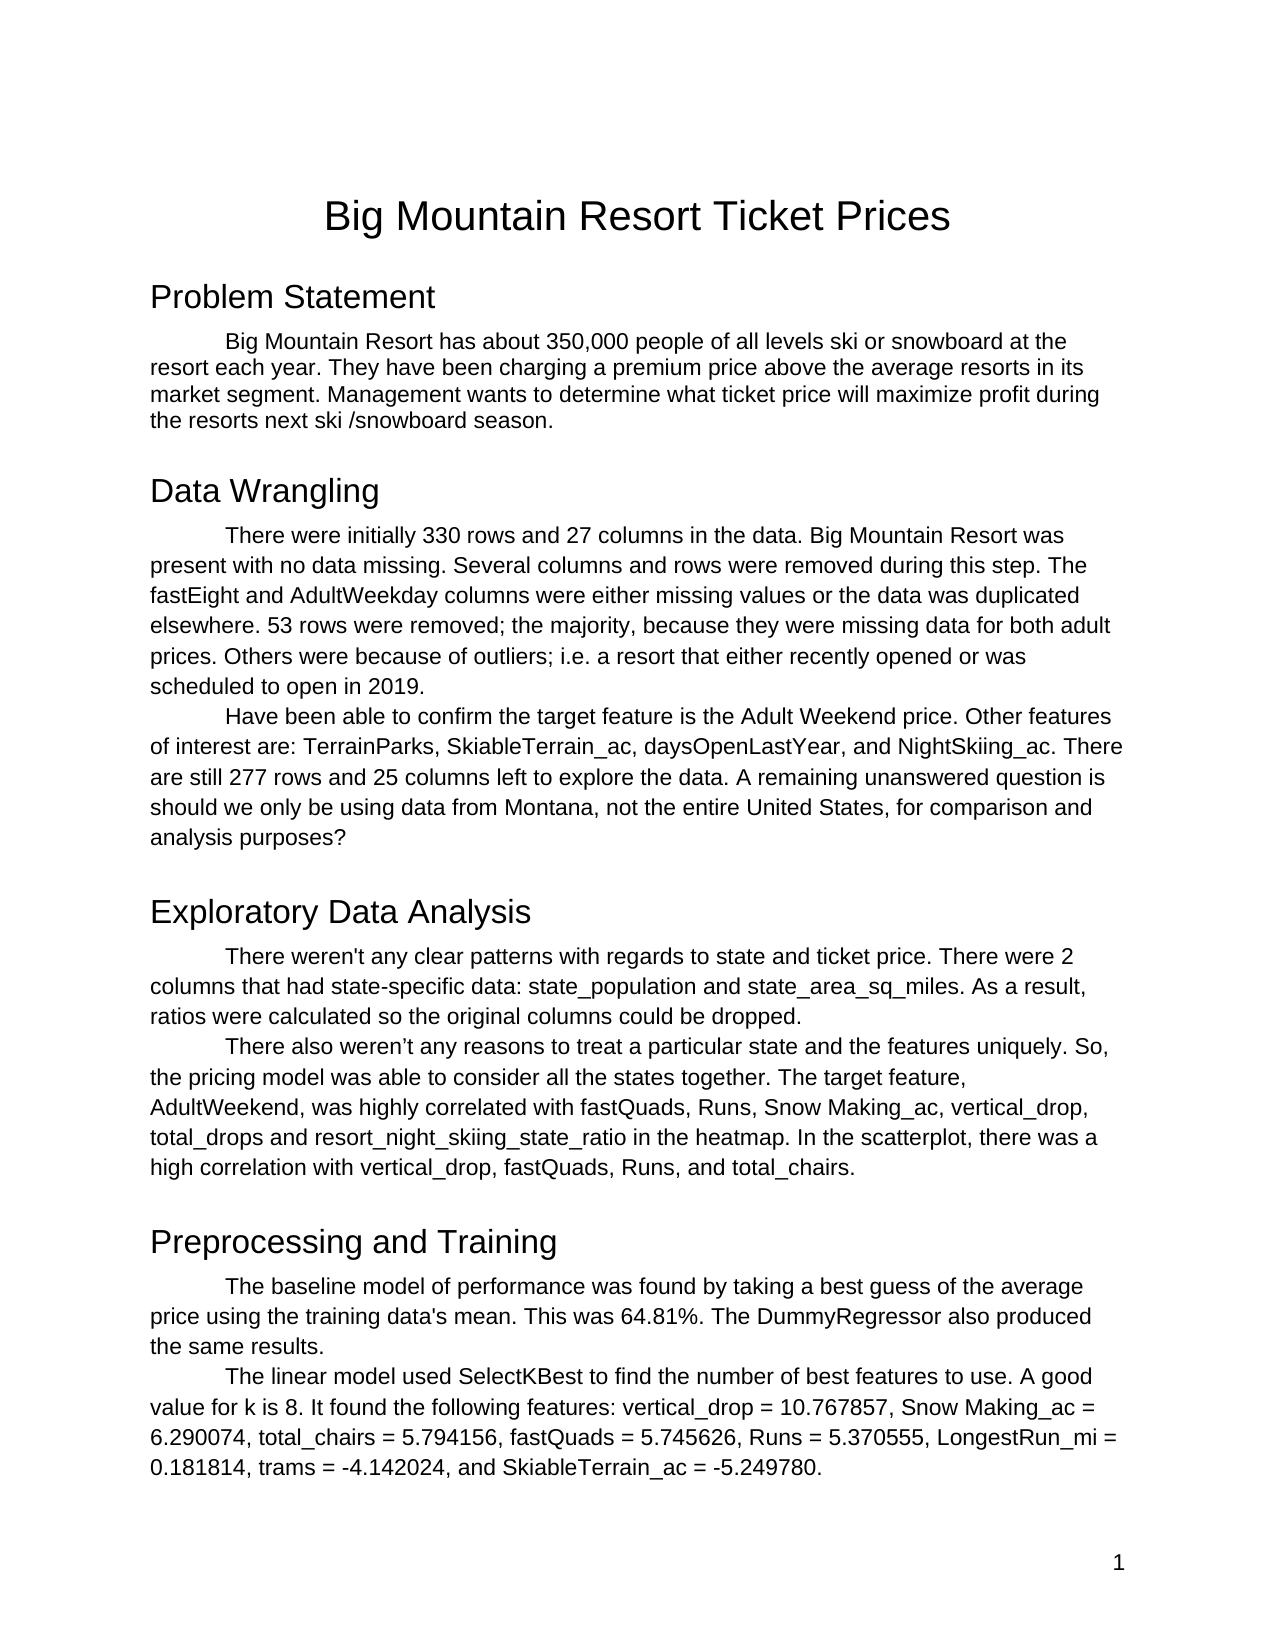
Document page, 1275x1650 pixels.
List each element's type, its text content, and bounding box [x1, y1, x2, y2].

subtitle Big Mountain Resort Ticket Prices [150, 192, 1125, 239]
subtitle Preprocessing and Training [150, 1222, 1125, 1260]
subtitle Data Wrangling [150, 471, 1125, 509]
subtitle Exploratory Data Analysis [150, 892, 1125, 930]
text There were initially 330 rows and 27 columns in the data. Big Mountain Resort was present with no data missing. Several columns and rows were removed during this step. The fastEight and AdultWeekday columns were either missing values or the data was duplicated elsewhere. 53 rows were removed; the majority, because they were missing data for both adult prices. Others were because of outliers; i.e. a resort that either recently opened or was scheduled to open in 2019. [150, 522, 1125, 699]
text The linear model used SelectKBest to find the number of best features to use. A good value for k is 8. It found the following features: vertical_drop = 10.767857, Snow Making_ac = 6.290074, total_chairs = 5.794156, fastQuads = 5.745626, Runs = 5.370555, LongestRun_mi = 0.181814, trams = -4.142024, and SkiableTerrain_ac = -5.249780. [150, 1363, 1125, 1480]
text There weren't any clear patterns with regards to state and ticket price. There were 2 columns that had state-specific data: state_population and state_area_sq_miles. As a result, ratios were calculated so the original columns could be dropped. [150, 943, 1125, 1029]
text There also weren’t any reasons to treat a particular state and the features uniquely. So, the pricing model was able to consider all the states together. The target feature, AdultWeekend, was highly correlated with fastQuads, Runs, Snow Making_ac, vertical_drop, total_drops and resort_night_skiing_state_ratio in the heatmap. In the scatterplot, there was a high correlation with vertical_drop, fastQuads, Runs, and total_chairs. [150, 1033, 1125, 1180]
text The baseline model of performance was found by taking a best guess of the average price using the training data's mean. This was 64.81%. The DummyRegressor also produced the same results. [150, 1273, 1125, 1359]
subtitle Problem Statement [150, 277, 1125, 316]
text Big Mountain Resort has about 350,000 people of all levels ski or snowboard at the resort each year. They have been charging a premium price above the average resorts in its market segment. Management wants to determine what ticket price will maximize profit during the resorts next ski /snowboard season. [150, 328, 1125, 433]
text Have been able to confirm the target feature is the Adult Weekend price. Other features of interest are: TerrainParks, SkiableTerrain_ac, daysOpenLastYear, and NightSkiing_ac. There are still 277 rows and 25 columns left to explore the data. A remaining unanswered question is should we only be using data from Montana, not the entire United States, for comparison and analysis purposes? [150, 703, 1125, 850]
